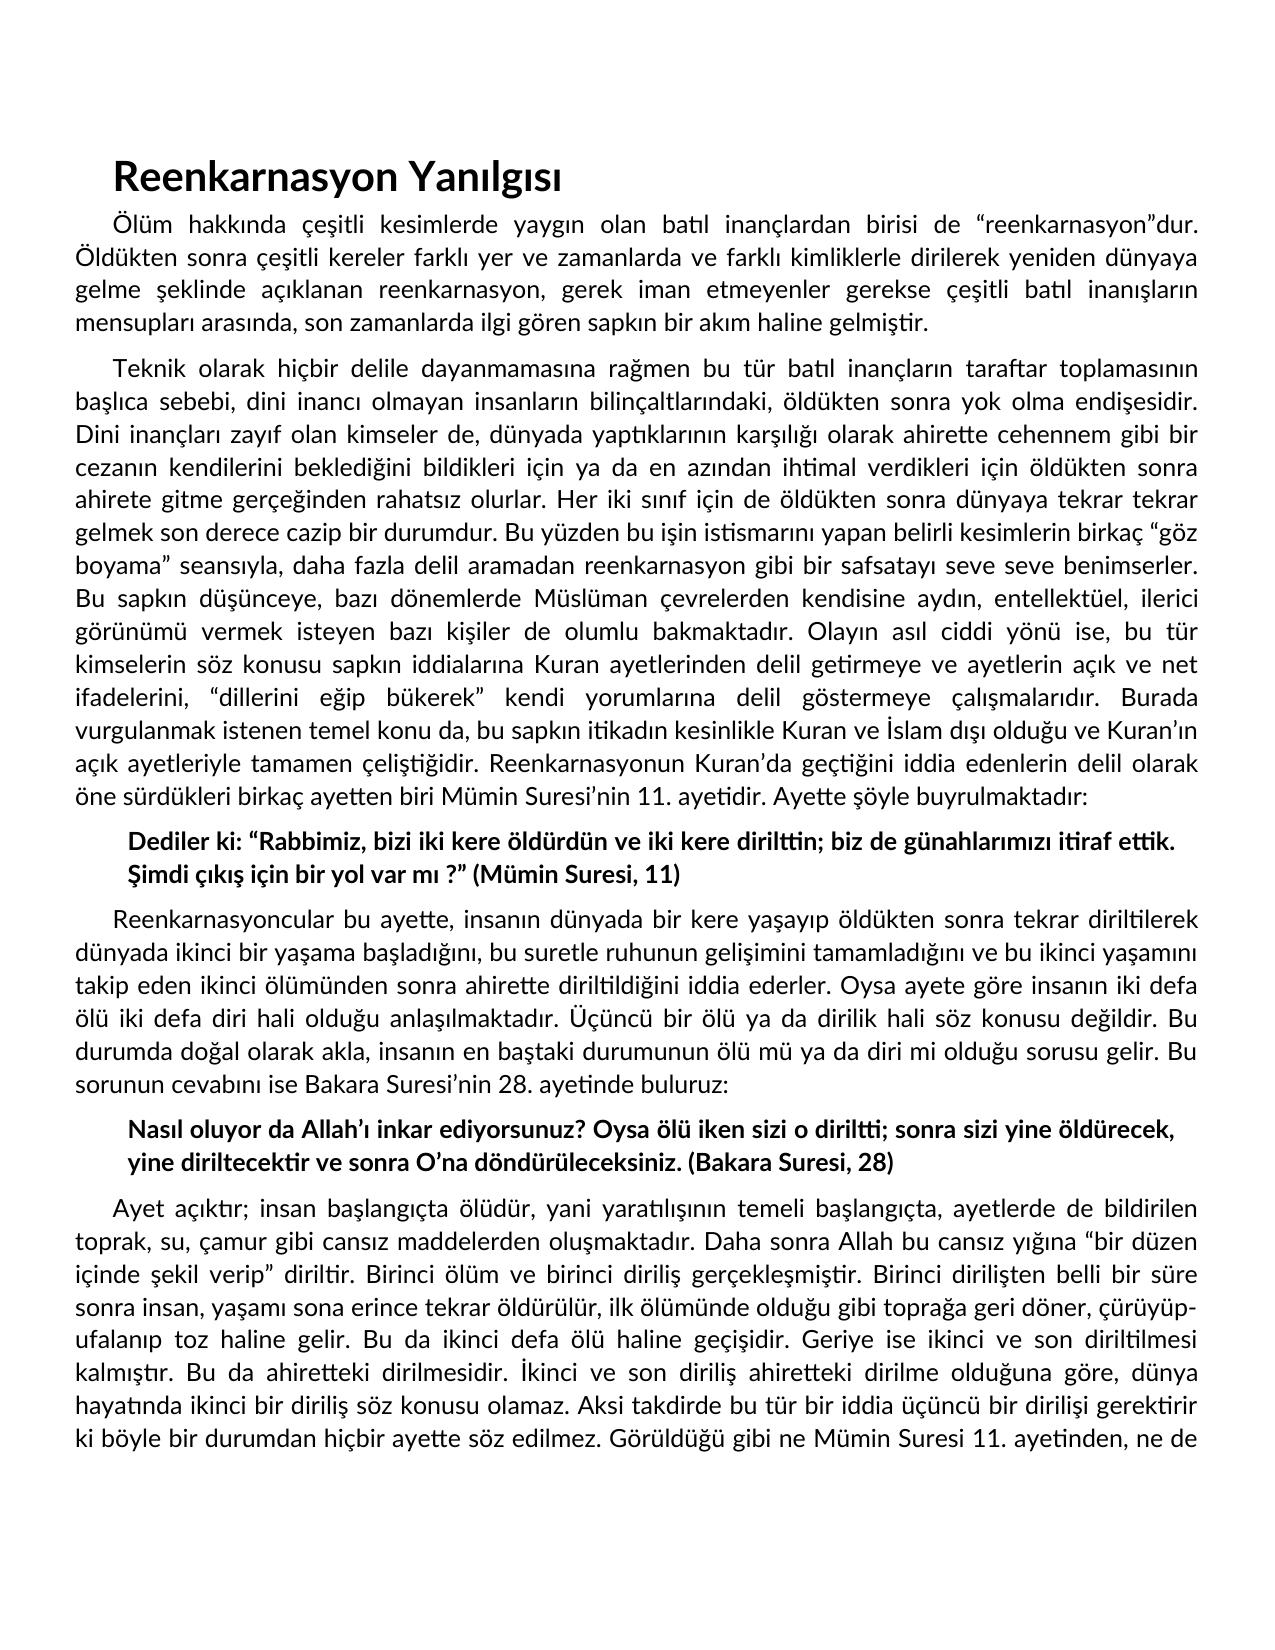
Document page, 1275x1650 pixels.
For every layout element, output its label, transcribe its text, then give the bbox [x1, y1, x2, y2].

text Reenkarnasyoncular bu ayette, insanın dünyada bir kere yaşayıp öldükten sonra tekrar diriltilerek dünyada ikinci bir yaşama başladığını, bu suretle ruhunun gelişimini tamamladığını ve bu ikinci yaşamını takip eden ikinci ölümünden sonra ahirette diriltildiğini iddia ederler. Oysa ayete göre insanın iki defa ölü iki defa diri hali olduğu anlaşılmaktadır. Üçüncü bir ölü ya da dirilik hali söz konusu değildir. Bu durumda doğal olarak akla, insanın en baştaki durumunun ölü mü ya da diri mi olduğu sorusu gelir. Bu sorunun cevabını ise Bakara Suresi’nin 28. ayetinde buluruz: [75, 904, 1200, 1099]
text Ölüm hakkında çeşitli kesimlerde yaygın olan batıl inançlardan birisi de “reenkarnasyon”dur. Öldükten sonra çeşitli kereler farklı yer ve zamanlarda ve farklı kimliklerle dirilerek yeniden dünyaya gelme şeklinde açıklanan reenkarnasyon, gerek iman etmeyenler gerekse çeşitli batıl inanışların mensupları arasında, son zamanlarda ilgi gören sapkın bir akım haline gelmiştir. [75, 208, 1200, 337]
subtitle Reenkarnasyon Yanılgısı [112, 150, 1200, 200]
text Ayet açıktır; insan başlangıçta ölüdür, yani yaratılışının temeli başlangıçta, ayetlerde de bildirilen toprak, su, çamur gibi cansız maddelerden oluşmaktadır. Daha sonra Allah bu cansız yığına “bir düzen içinde şekil verip” diriltir. Birinci ölüm ve birinci diriliş gerçekleşmiştir. Birinci dirilişten belli bir süre sonra insan, yaşamı sona erince tekrar öldürülür, ilk ölümünde olduğu gibi toprağa geri döner, çürüyüp-ufalanıp toz haline gelir. Bu da ikinci defa ölü haline geçişidir. Geriye ise ikinci ve son diriltilmesi kalmıştır. Bu da ahiretteki dirilmesidir. İkinci ve son diriliş ahiretteki dirilme olduğuna göre, dünya hayatında ikinci bir diriliş söz konusu olamaz. Aksi takdirde bu tür bir iddia üçüncü bir dirilişi gerektirir ki böyle bir durumdan hiçbir ayette söz edilmez. Görüldüğü gibi ne Mümin Suresi 11. ayetinden, ne de [75, 1192, 1200, 1453]
text Dediler ki: “Rabbimiz, bizi iki kere öldürdün ve iki kere dirilttin; biz de günahlarımızı itiraf ettik. Şimdi çıkış için bir yol var mı ?” (Mümin Suresi, 11) [127, 826, 1177, 889]
text Nasıl oluyor da Allah’ı inkar ediyorsunuz? Oysa ölü iken sizi o diriltti; sonra sizi yine öldürecek, yine diriltecektir ve sonra O’na döndürüleceksiniz. (Bakara Suresi, 28) [127, 1114, 1177, 1177]
text Teknik olarak hiçbir delile dayanmamasına rağmen bu tür batıl inançların taraftar toplamasının başlıca sebebi, dini inancı olmayan insanların bilinçaltlarındaki, öldükten sonra yok olma endişesidir. Dini inançları zayıf olan kimseler de, dünyada yaptıklarının karşılığı olarak ahirette cehennem gibi bir cezanın kendilerini beklediğini bildikleri için ya da en azından ihtimal verdikleri için öldükten sonra ahirete gitme gerçeğinden rahatsız olurlar. Her iki sınıf için de öldükten sonra dünyaya tekrar tekrar gelmek son derece cazip bir durumdur. Bu yüzden bu işin istismarını yapan belirli kesimlerin birkaç “göz boyama” seansıyla, daha fazla delil aramadan reenkarnasyon gibi bir safsatayı seve seve benimserler. Bu sapkın düşünceye, bazı dönemlerde Müslüman çevrelerden kendisine aydın, entellektüel, ilerici görünümü vermek isteyen bazı kişiler de olumlu bakmaktadır. Olayın asıl ciddi yönü ise, bu tür kimselerin söz konusu sapkın iddialarına Kuran ayetlerinden delil getirmeye ve ayetlerin açık ve net ifadelerini, “dillerini eğip bükerek” kendi yorumlarına delil göstermeye çalışmalarıdır. Burada vurgulanmak istenen temel konu da, bu sapkın itikadın kesinlikle Kuran ve İslam dışı olduğu ve Kuran’ın açık ayetleriyle tamamen çeliştiğidir. Reenkarnasyonun Kuran’da geçtiğini iddia edenlerin delil olarak öne sürdükleri birkaç ayetten biri Mümin Suresi’nin 11. ayetidir. Ayette şöyle buyrulmaktadır: [75, 352, 1200, 810]
